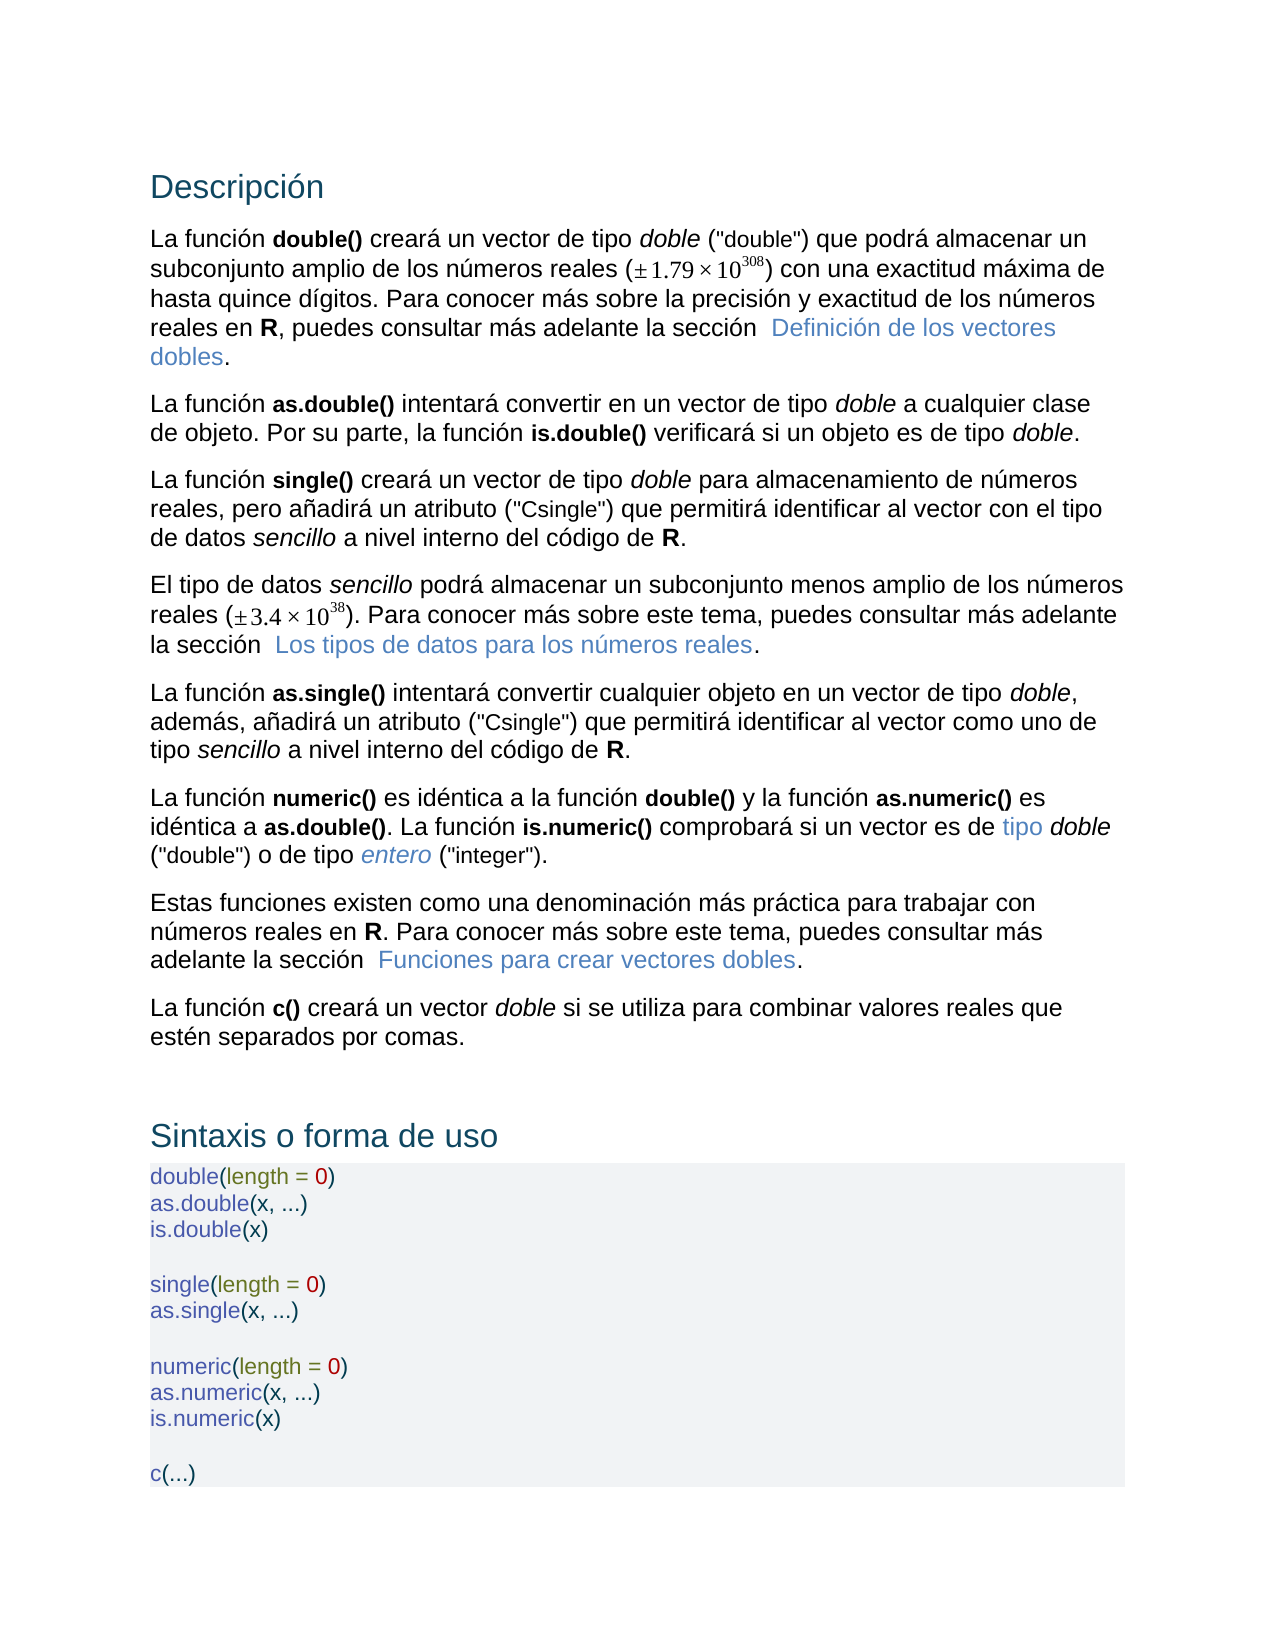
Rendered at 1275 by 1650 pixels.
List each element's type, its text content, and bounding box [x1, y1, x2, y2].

text La función single() creará un vector de tipo doble para almacenamiento de números reales, pero añadirá un atributo ("Csingle") que permitirá identificar al vector con el tipo de datos sencillo a nivel interno del código de R. [150, 465, 1125, 551]
text double(length = 0) as.double(x, ...) is.double(x) single(length = 0) as.single(x, ...) numeric(length = 0) as.numeric(x, ...) is.numeric(x) c(...) [150, 1163, 1125, 1487]
subtitle Sintaxis o forma de uso [150, 1117, 1125, 1155]
text La función as.single() intentará convertir cualquier objeto en un vector de tipo doble, además, añadirá un atributo ("Csingle") que permitirá identificar al vector como uno de tipo sencillo a nivel interno del código de R. [150, 678, 1125, 764]
text La función c() creará un vector doble si se utiliza para combinar valores reales que estén separados por comas. [150, 993, 1125, 1050]
text La función double() creará un vector de tipo doble ("double") que podrá almacenar un subconjunto amplio de los números reales () con una exactitud máxima de hasta quince dígitos. Para conocer más sobre la precisión y exactitud de los números reales en R, puedes consultar más adelante la sección Definición de los vectores dobles. [150, 224, 1125, 370]
text La función numeric() es idéntica a la función double() y la función as.numeric() es idéntica a as.double(). La función is.numeric() comprobará si un vector es de tipo doble ("double") o de tipo entero ("integer"). [150, 783, 1125, 869]
subtitle Descripción [150, 167, 1125, 205]
text El tipo de datos sencillo podrá almacenar un subconjunto menos amplio de los números reales (). Para conocer más sobre este tema, puedes consultar más adelante la sección Los tipos de datos para los números reales. [150, 570, 1125, 659]
text Estas funciones existen como una denominación más práctica para trabajar con números reales en R. Para conocer más sobre este tema, puedes consultar más adelante la sección Funciones para crear vectores dobles. [150, 888, 1125, 974]
text La función as.double() intentará convertir en un vector de tipo doble a cualquier clase de objeto. Por su parte, la función is.double() verificará si un objeto es de tipo doble. [150, 389, 1125, 446]
